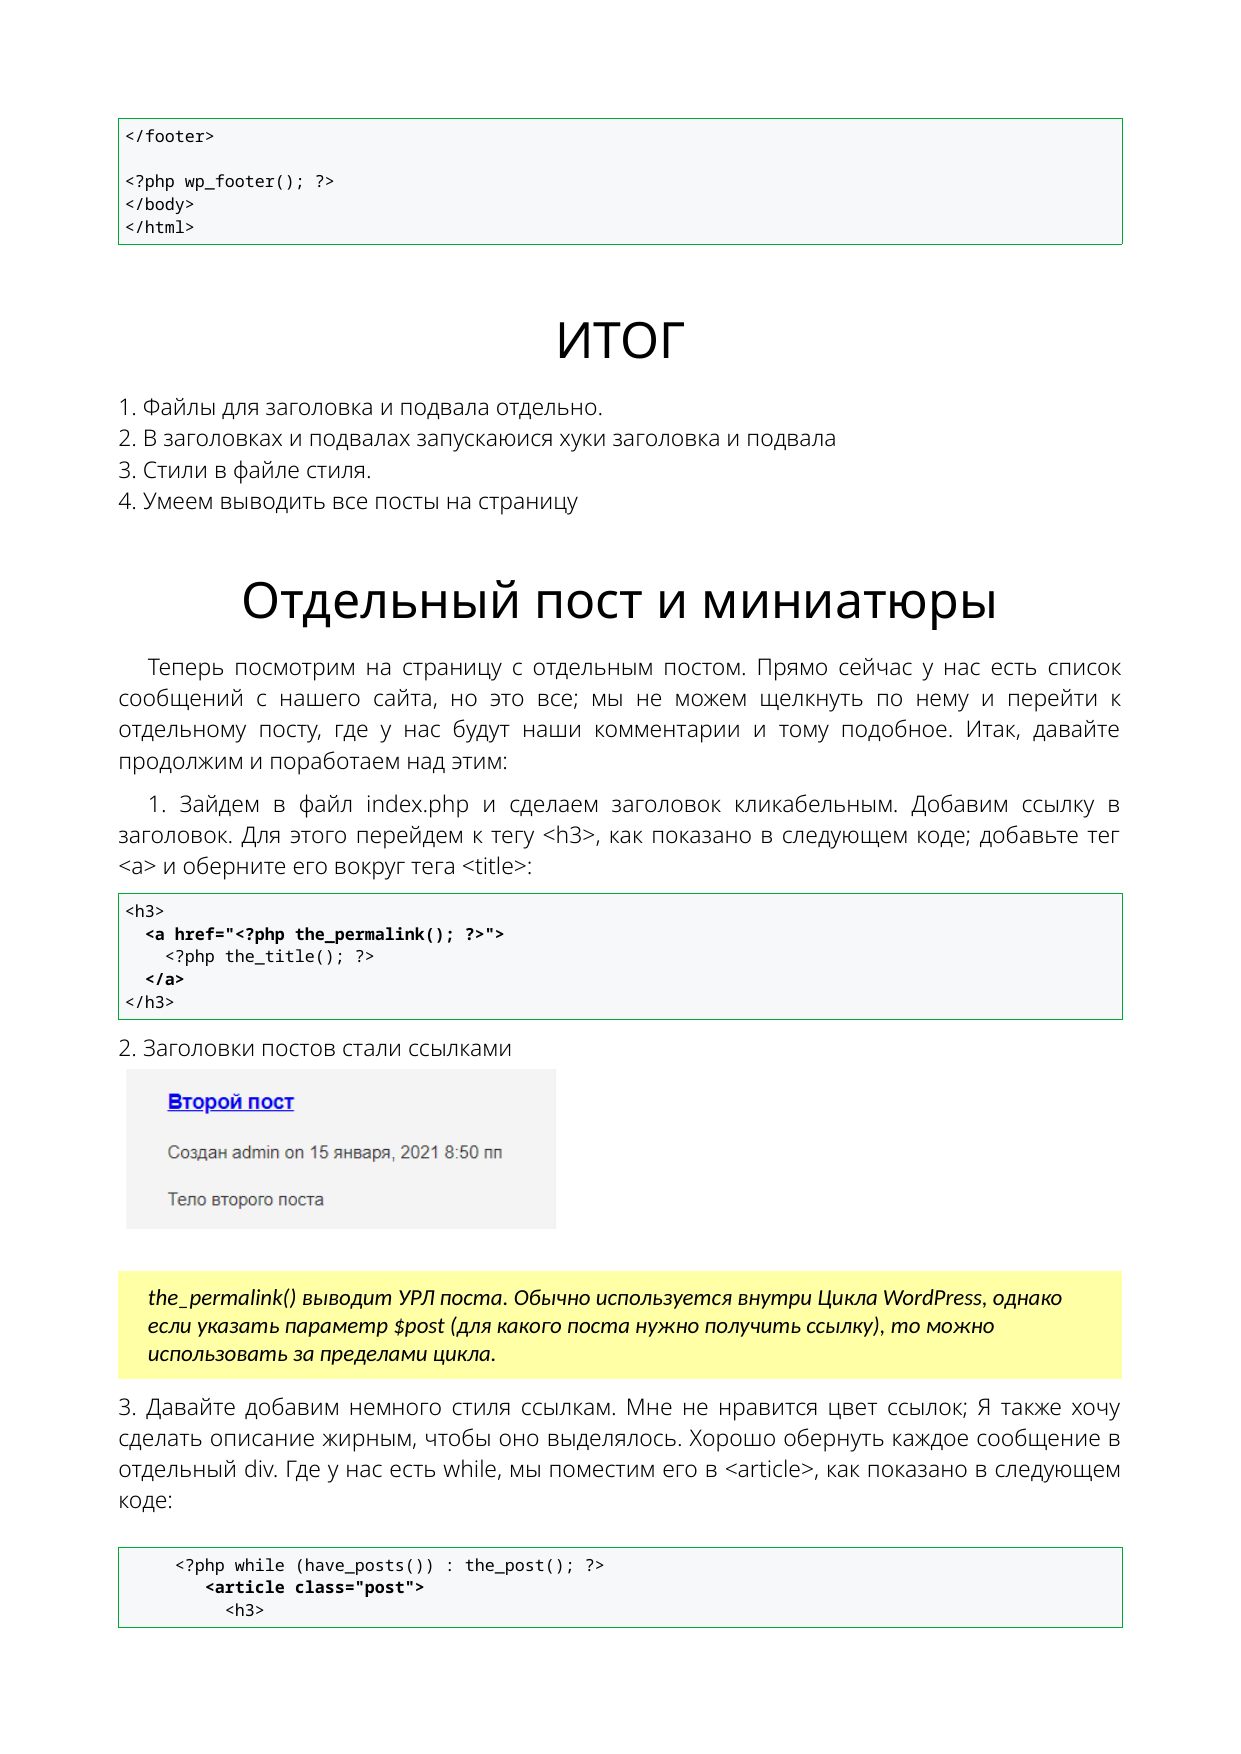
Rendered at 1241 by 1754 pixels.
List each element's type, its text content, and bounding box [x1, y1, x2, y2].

text <article class="post"> [119, 1569, 1122, 1592]
text 4. Умеем выводить все посты на страницу [118, 485, 1122, 516]
text </h3> [119, 984, 1122, 1019]
text <h3> [119, 1592, 1122, 1627]
text 3. Стили в файле стиля. [118, 454, 1122, 485]
text <h3> [119, 894, 1122, 916]
text 1. Зайдем в файл index.php и сделаем заголовок кликабельным. Добавим ссылку в заголовок. Для этого перейдем к тегу <h3>, как показано в следующем коде; добавьте тег <a> и оберните его вокруг тега <title>: [118, 788, 1122, 881]
text the_permalink() выводит УРЛ поста. Обычно используется внутри Цикла WordPress, однако если указать параметр $post (для какого поста нужно получить ссылку), то можно использовать за пределами цикла. [118, 1271, 1122, 1379]
text </body> [119, 186, 1122, 209]
text 2. Заголовки постов стали ссылками [118, 1031, 1122, 1063]
text 2. В заголовках и подвалах запускаюися хуки заголовка и подвала [118, 422, 1122, 454]
text <?php while (have_posts()) : the_post(); ?> [119, 1548, 1122, 1569]
picture [126, 1069, 557, 1229]
text <?php the_title(); ?> [119, 939, 1122, 961]
text </html> [119, 209, 1122, 244]
text </footer> [119, 119, 1122, 141]
text 1. Файлы для заголовка и подвала отдельно. [118, 391, 1122, 422]
text 3. Давайте добавим немного стиля ссылкам. Мне не нравится цвет ссылок; Я также хочу сделать описание жирным, чтобы оно выделялось. Хорошо обернуть каждое сообщение в отдельный div. Где у нас есть while, мы поместим его в <article>, как показано в следующем коде: [118, 1391, 1122, 1516]
text <?php wp_footer(); ?> [119, 163, 1122, 186]
text </a> [119, 961, 1122, 984]
text <a href="<?php the_permalink(); ?>"> [119, 916, 1122, 939]
text Теперь посмотрим на страницу с отдельным постом. Прямо сейчас у нас есть список сообщений с нашего сайта, но это все; мы не можем щелкнуть по нему и перейти к отдельному посту, где у нас будут наши комментарии и тому подобное. Итак, давайте продолжим и поработаем над этим: [118, 651, 1122, 776]
subtitle Отдельный пост и миниатюры [118, 565, 1122, 633]
subtitle ИТОГ [118, 305, 1122, 373]
